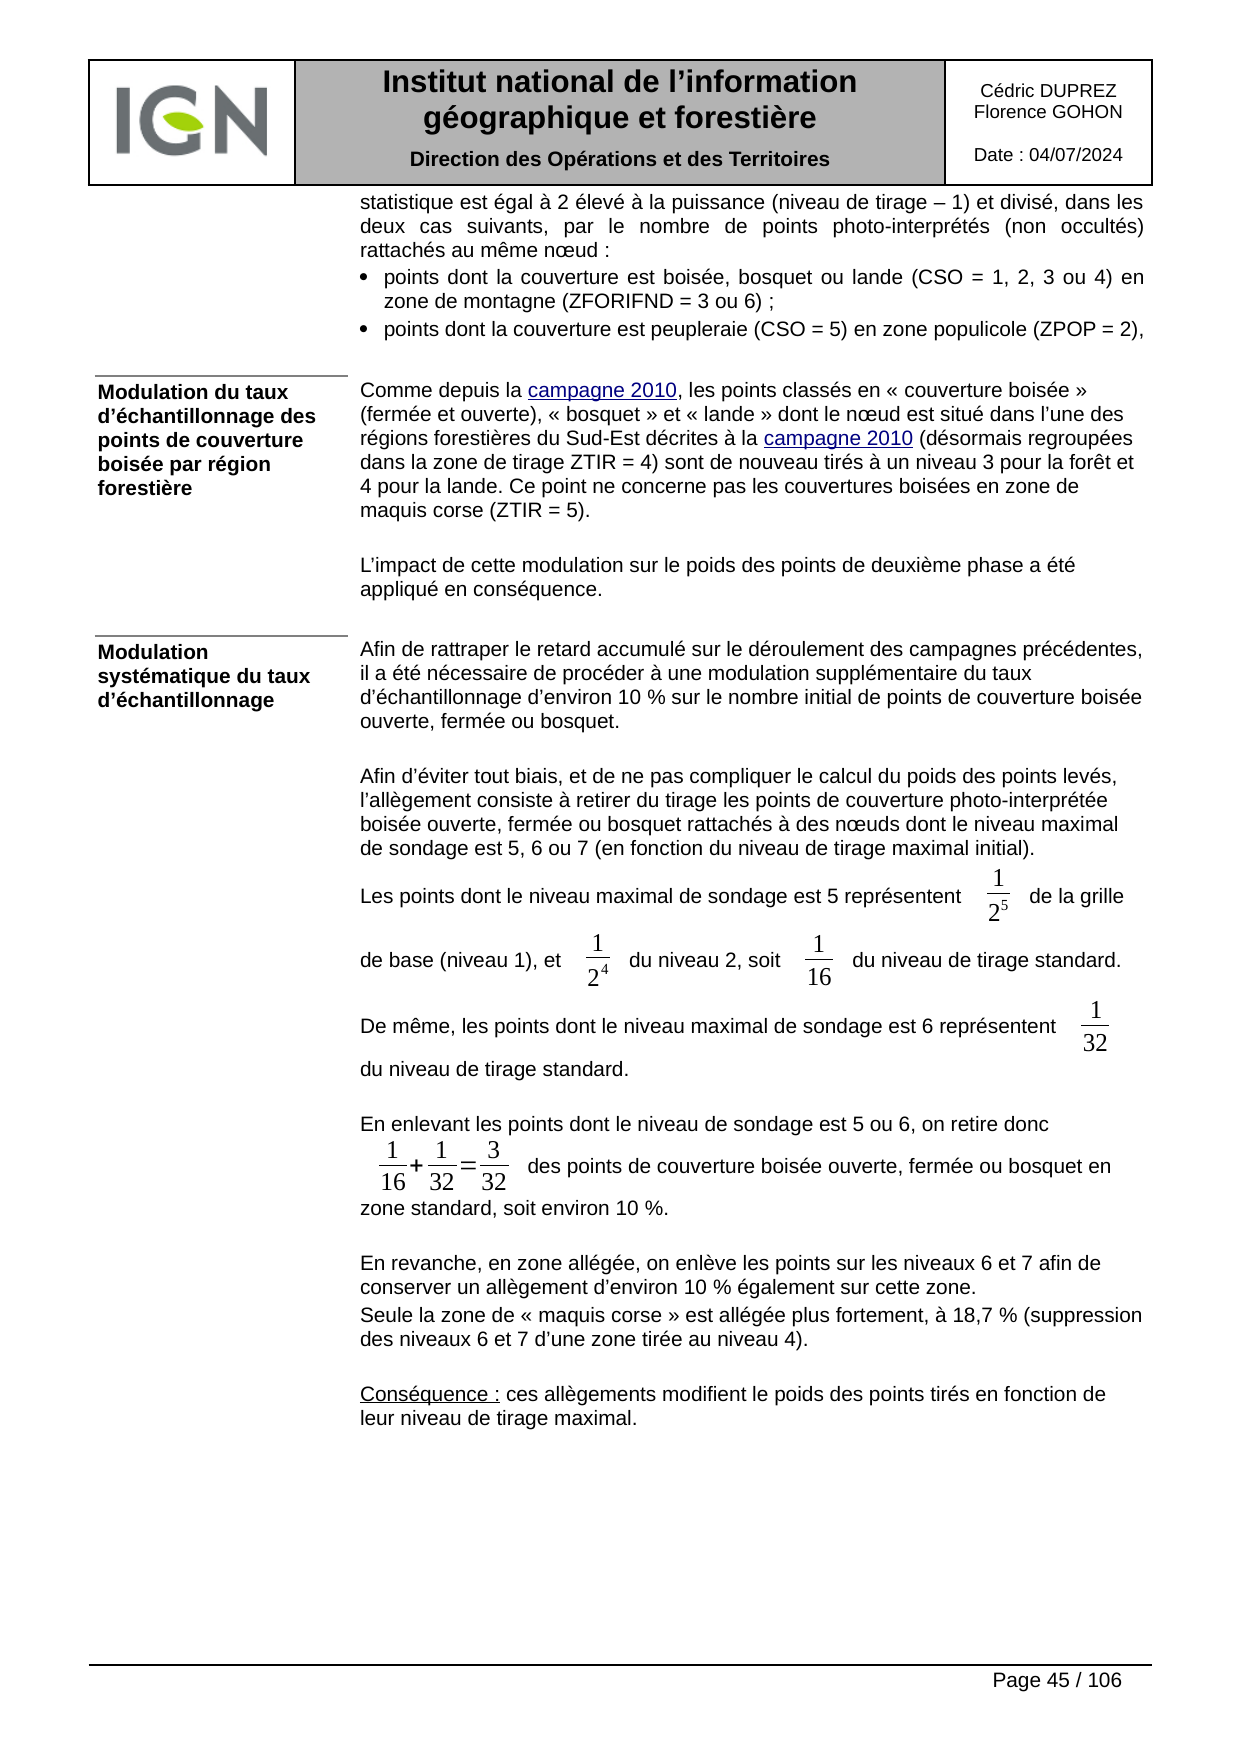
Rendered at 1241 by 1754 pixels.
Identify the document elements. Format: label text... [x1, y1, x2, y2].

picture [91, 62, 293, 180]
table_cell Afin de rattraper le retard accumulé sur le déroulement des campagnes précédentes, il a été nécessaire de procéder à une modulation supplémentaire du taux d’échantillonnage d’environ 10 % sur le nombre initial de points de couverture boisée ouverte, fermée ou bosquet. Afin d’éviter tout biais, et de ne pas compliquer le calcul du poids des points levés, l’allègement consiste à retirer du tirage les points de couverture photo-interprétée boisée ouverte, fermée ou bosquet rattachés à des nœuds dont le niveau maximal de sondage est 5, 6 ou 7 (en fonction du niveau de tirage maximal initial). Les points dont le niveau maximal de sondage est 5 représentent de la grille de base (niveau 1), et du niveau 2, soit du niveau de tirage standard. De même, les points dont le niveau maximal de sondage est 6 représentent du niveau de tirage standard. En enlevant les points dont le niveau de sondage est 5 ou 6, on retire donc des points de couverture boisée ouverte, fermée ou bosquet en zone standard, soit environ 10 %. En revanche, en zone allégée, on enlève les points sur les niveaux 6 et 7 afin de conserver un allègement d’environ 10 % également sur cette zone. Seule la zone de « maquis corse » est allégée plus fortement, à 18,7 % (suppression des niveaux 6 et 7 d’une zone tirée au niveau 4). Conséquence : ces allègements modifient le poids des points tirés en fonction de leur niveau de tirage maximal. [354, 634, 1152, 1463]
table_cell [89, 186, 354, 374]
table_cell Comme depuis la campagne 2010, les points classés en « couverture boisée » (fermée et ouverte), « bosquet » et « lande » dont le nœud est situé dans l’une des régions forestières du Sud-Est décrites à la campagne 2010 (désormais regroupées dans la zone de tirage ZTIR = 4) sont de nouveau tirés à un niveau 3 pour la forêt et 4 pour la lande. Ce point ne concerne pas les couvertures boisées en zone de maquis corse (ZTIR = 5). L’impact de cette modulation sur le poids des points de deuxième phase a été appliqué en conséquence. [354, 374, 1152, 634]
table_cell statistique est égal à 2 élevé à la puissance (niveau de tirage – 1) et divisé, dans les deux cas suivants, par le nombre de points photo-interprétés (non occultés) rattachés au même nœud : points dont la couverture est boisée, bosquet ou lande (CSO = 1, 2, 3 ou 4) en zone de montagne (ZFORIFND = 3 ou 6) ; points dont la couverture est peupleraie (CSO = 5) en zone populicole (ZPOP = 2), [354, 186, 1152, 374]
table_cell Modulation du taux d’échantillonnage des points de couverture boisée par région forestière [89, 374, 354, 634]
table_cell Modulation systématique du taux d’échantillonnage [89, 634, 354, 1463]
